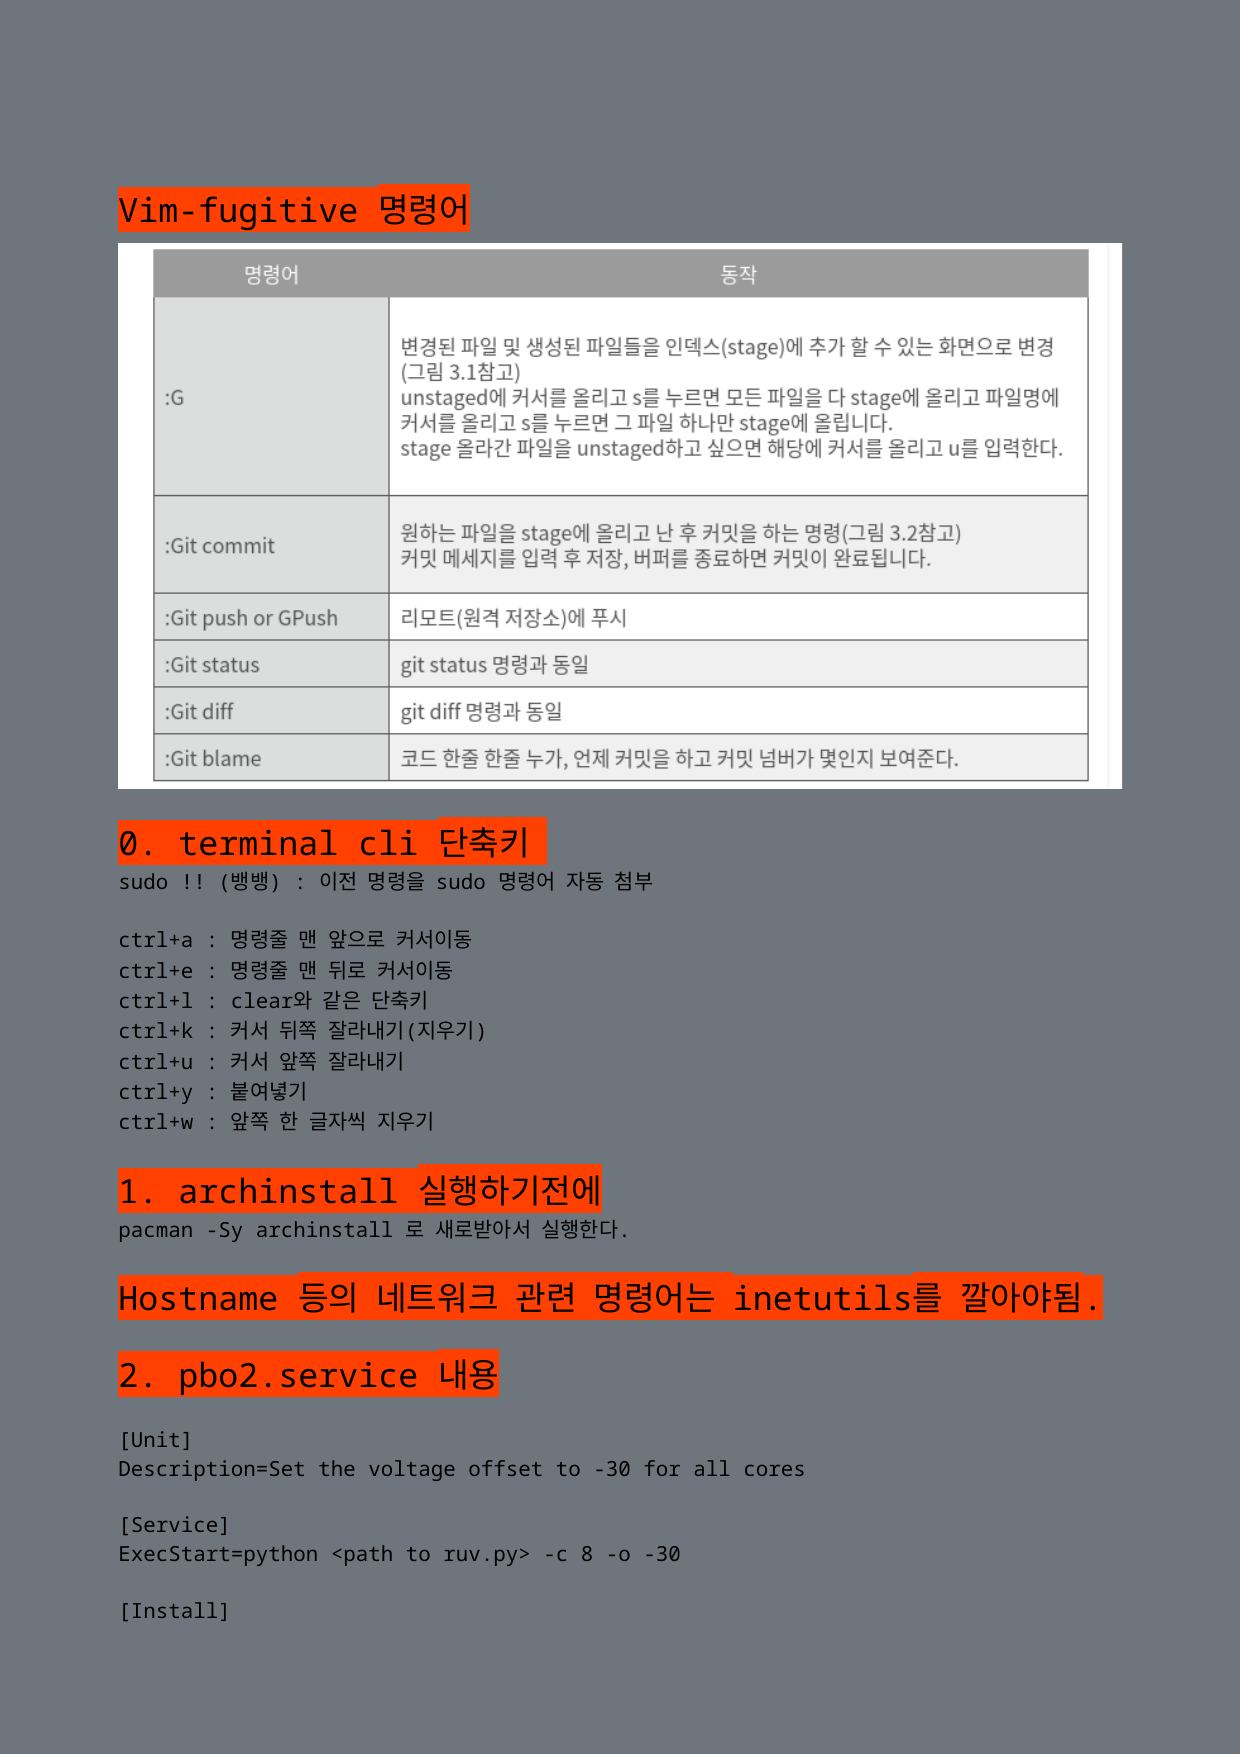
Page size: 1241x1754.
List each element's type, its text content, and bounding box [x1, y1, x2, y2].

text ctrl+u : 커서 앞쪽 잘라내기 [118, 1045, 1122, 1075]
picture [118, 243, 1123, 789]
text [Unit] [118, 1425, 1122, 1454]
text 1. archinstall 실행하기전에 [118, 1164, 1122, 1213]
text Description=Set the voltage offset to -30 for all cores [118, 1454, 1122, 1482]
text Vim-fugitive 명령어 [118, 183, 1122, 232]
text ctrl+a : 명령줄 맨 앞으로 커서이동 [118, 924, 1122, 954]
text [Service] [118, 1511, 1122, 1539]
text 0. terminal cli 단축키 [118, 817, 1122, 865]
text ctrl+y : 붙여녛기 [118, 1075, 1122, 1106]
text ctrl+e : 명령줄 맨 뒤로 커서이동 [118, 954, 1122, 984]
text ctrl+w : 앞쪽 한 글자씩 지우기 [118, 1106, 1122, 1136]
text sudo !! (뱅뱅) : 이전 명령을 sudo 명령어 자동 첨부 [118, 865, 1122, 895]
text [Install] [118, 1596, 1122, 1624]
text ctrl+k : 커서 뒤쪽 잘라내기(지우기) [118, 1015, 1122, 1045]
text ExecStart=python <path to ruv.py> -c 8 -o -30 [118, 1539, 1122, 1567]
text ctrl+l : clear와 같은 단축키 [118, 984, 1122, 1015]
text Hostname 등의 네트워크 관련 명령어는 inetutils를 깔아야됨. [118, 1272, 1122, 1320]
text pacman -Sy archinstall 로 새로받아서 실행한다. [118, 1213, 1122, 1243]
text 2. pbo2.service 내용 [118, 1348, 1122, 1397]
